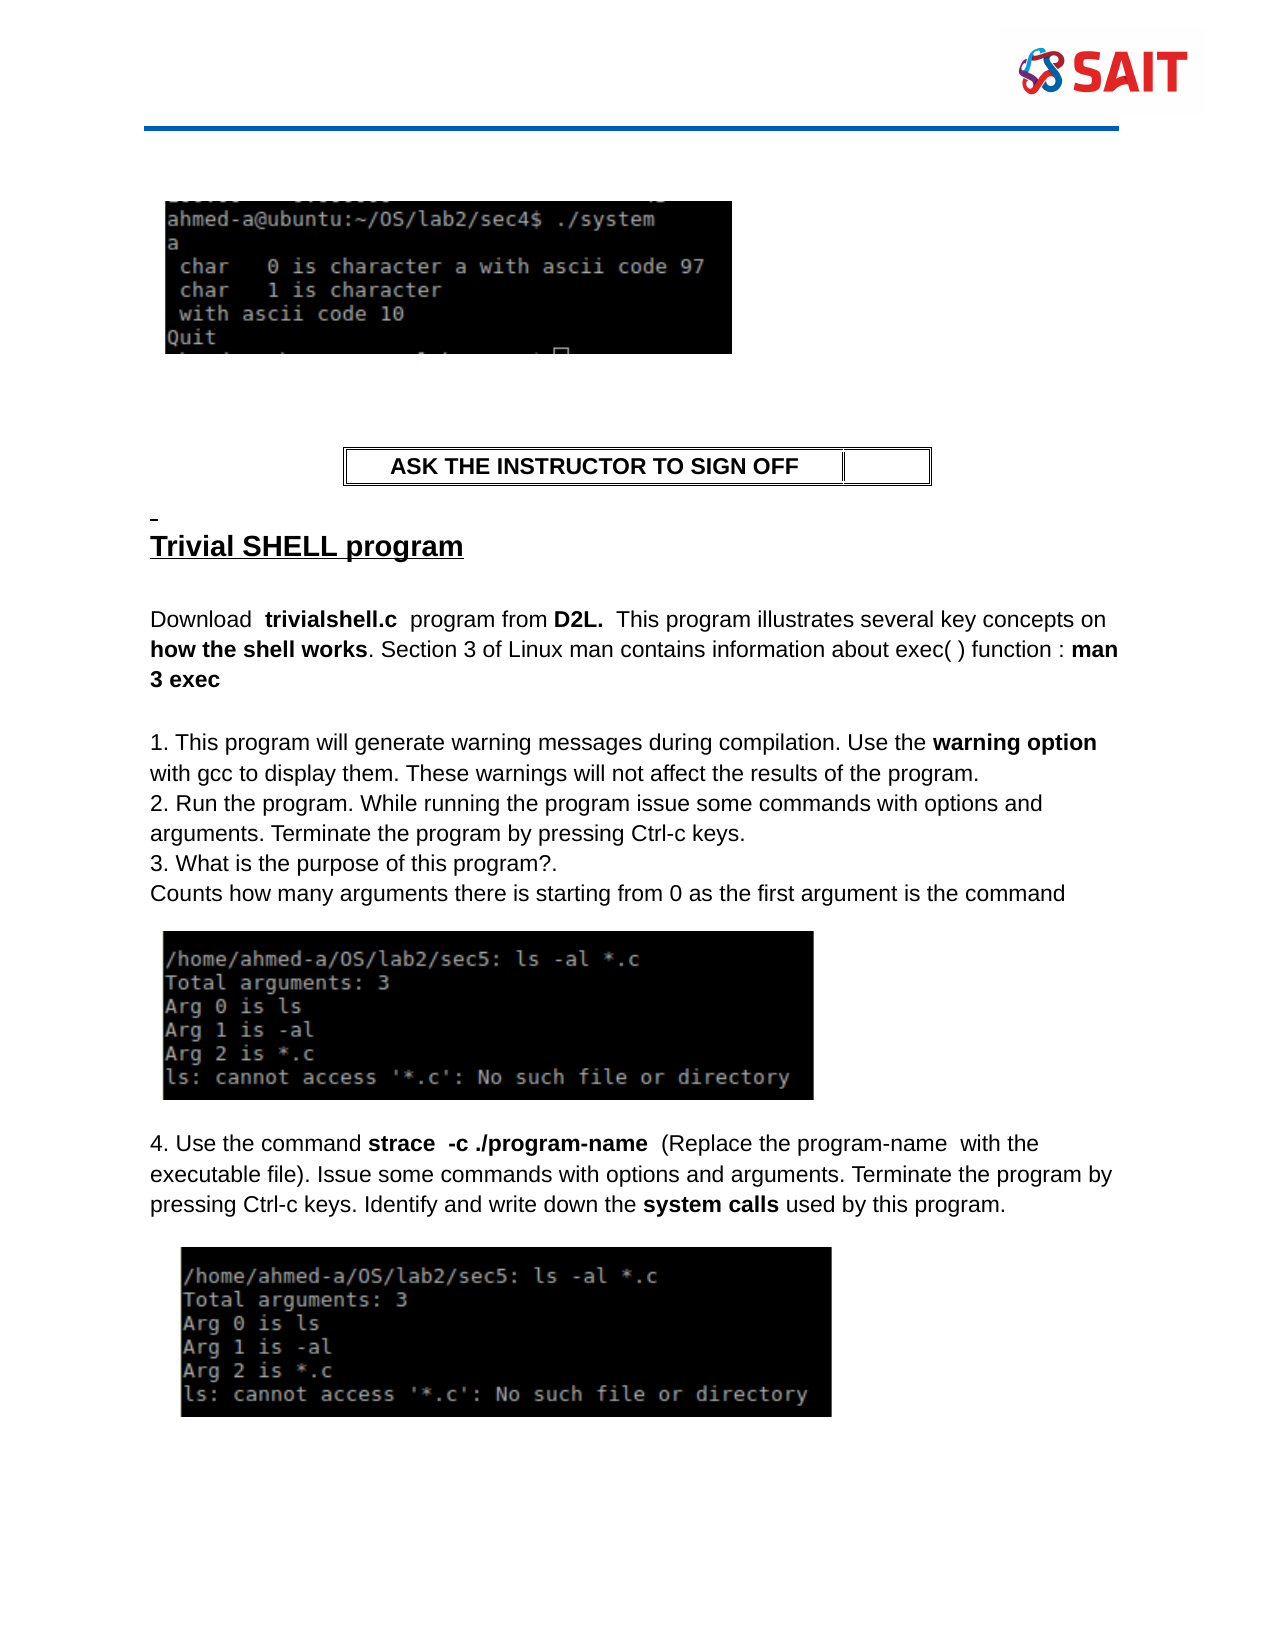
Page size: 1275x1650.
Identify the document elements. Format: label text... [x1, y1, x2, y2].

picture [999, 28, 1207, 114]
text 2. Run the program. While running the program issue some commands with options and arguments. Terminate the program by pressing Ctrl-c keys. [150, 790, 1125, 846]
picture [180, 1247, 832, 1417]
table_header ASK THE INSTRUCTOR TO SIGN OFF [347, 448, 844, 483]
picture [162, 931, 814, 1100]
table_header [844, 450, 929, 483]
text Counts how many arguments there is starting from 0 as the first argument is the command [150, 880, 1125, 907]
text Download trivialshell.c program from D2L. This program illustrates several key concepts on how the shell works. Section 3 of Linux man contains information about exec( ) function : man 3 exec [150, 606, 1125, 692]
text 1. This program will generate warning messages during compilation. Use the warning option with gcc to display them. These warnings will not affect the results of the program. [150, 729, 1125, 786]
text Trivial SHELL program [150, 529, 1125, 562]
text 4. Use the command strace -c ./program-name (Replace the program-name with the executable file). Issue some commands with options and arguments. Terminate the program by pressing Ctrl-c keys. Identify and write down the system calls used by this program. [150, 1130, 1125, 1217]
picture [164, 201, 732, 354]
text 3. What is the purpose of this program?. [150, 850, 1125, 877]
